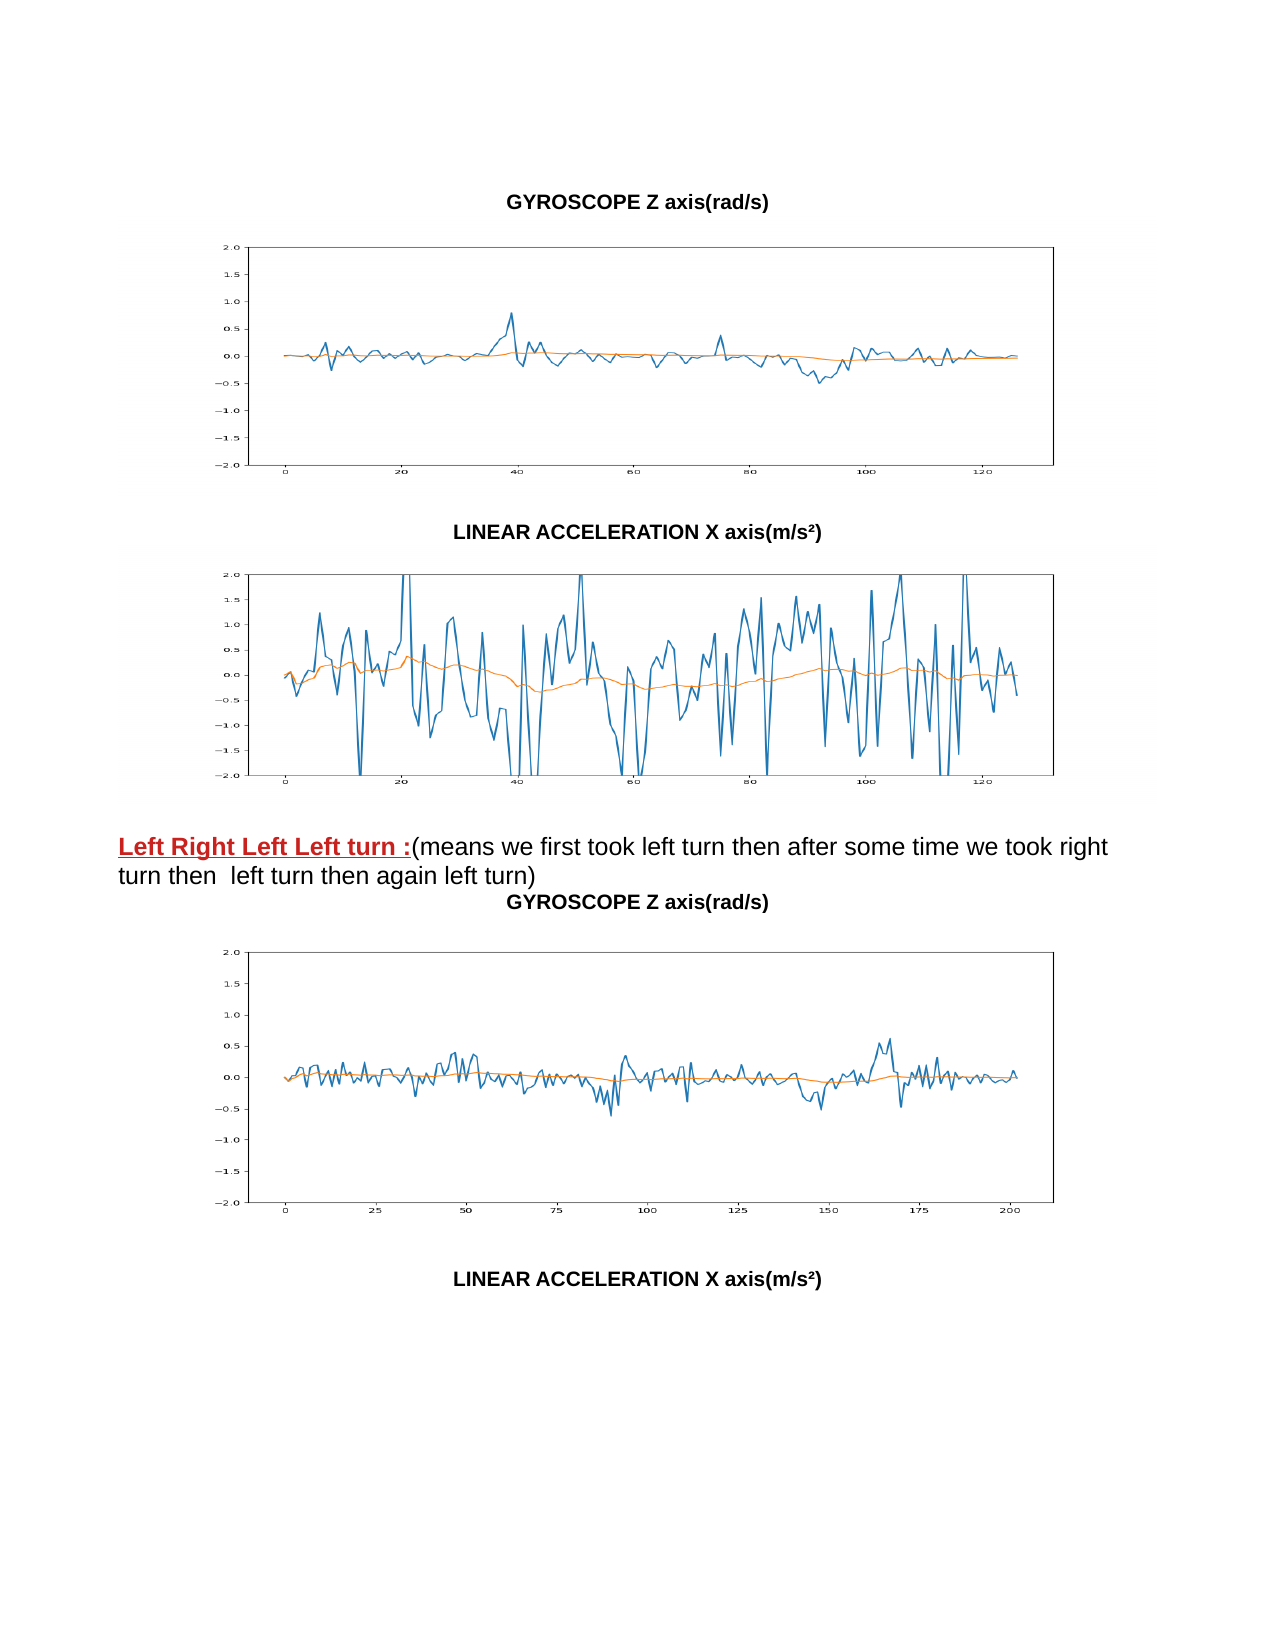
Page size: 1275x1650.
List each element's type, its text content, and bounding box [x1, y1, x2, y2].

picture [118, 913, 1157, 1238]
text Left Right Left Left turn :(means we first took left turn then after some time we took right turn then left turn then again left turn) [118, 832, 1157, 889]
text LINEAR ACCELERATION X axis(m/s²) [118, 519, 1157, 543]
text GYROSCOPE Z axis(rad/s) [118, 889, 1157, 913]
text GYROSCOPE Z axis(rad/s) [118, 190, 1157, 213]
picture [118, 543, 1157, 804]
text LINEAR ACCELERATION X axis(m/s²) [118, 1267, 1157, 1291]
picture [118, 213, 1157, 496]
